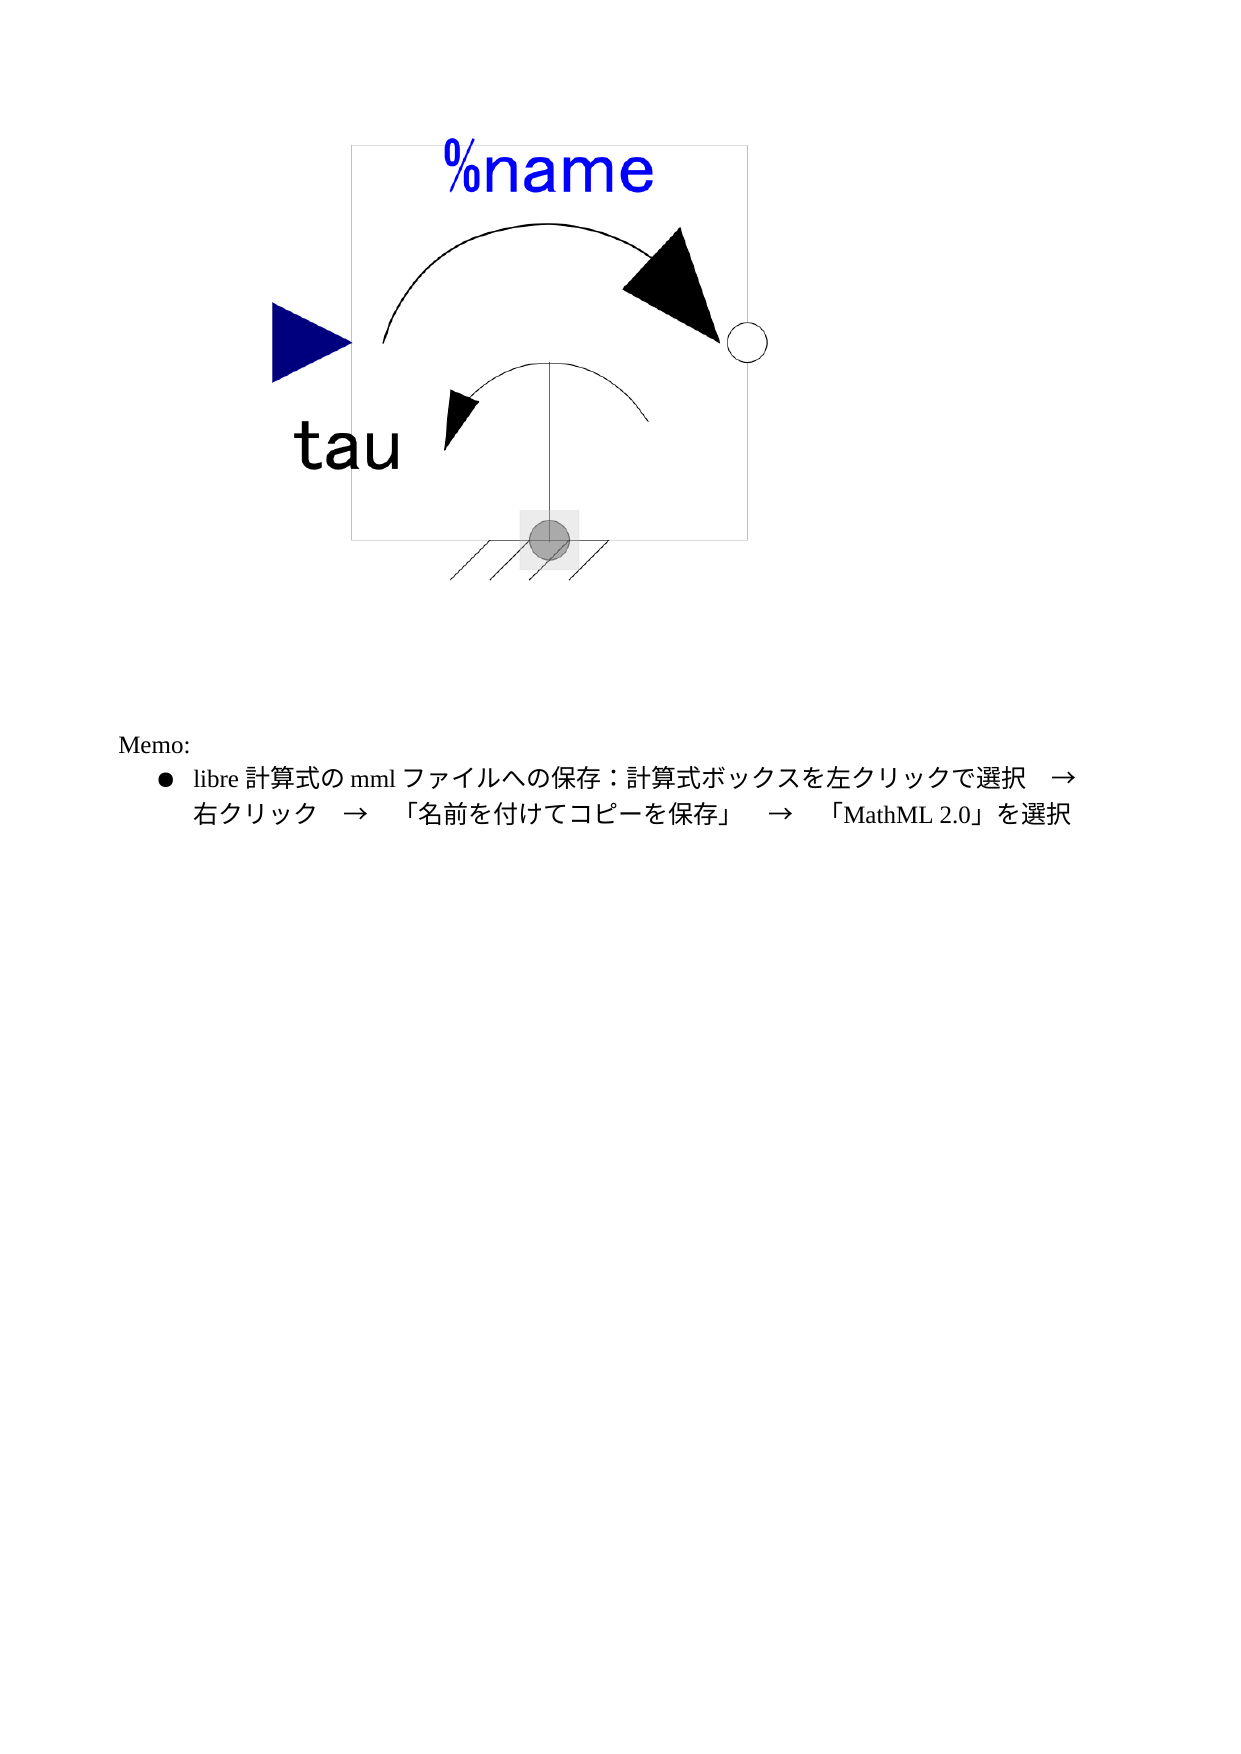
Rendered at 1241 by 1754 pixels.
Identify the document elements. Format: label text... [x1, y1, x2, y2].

text Memo: [118, 730, 1122, 758]
picture [264, 129, 777, 586]
list libre 計算式のmmlファイルへの保存：計算式ボックスを左クリックで選択 → 右クリック → 「名前を付けてコピーを保存」 → 「MathML 2.0」を選択 [156, 758, 1122, 831]
